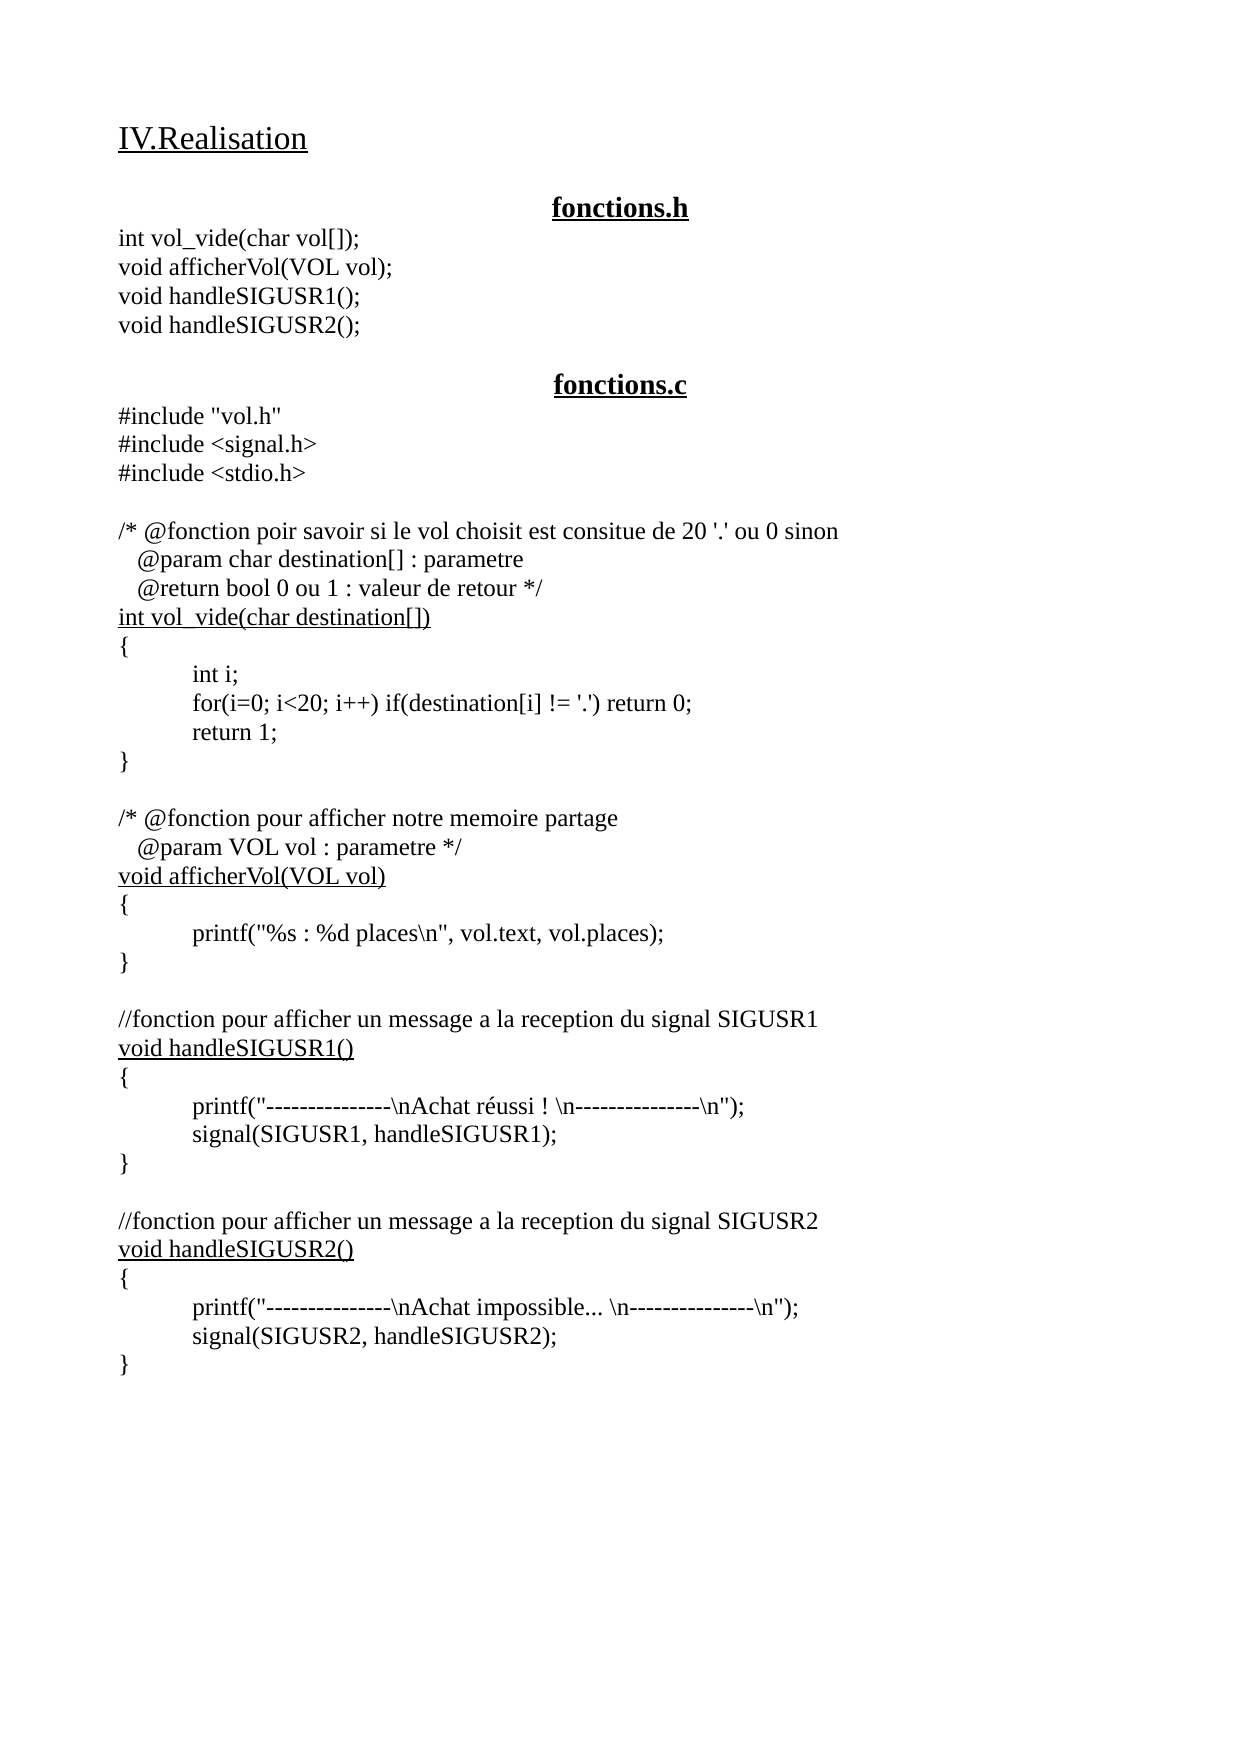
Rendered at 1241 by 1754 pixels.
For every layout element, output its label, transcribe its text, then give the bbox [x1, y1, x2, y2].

text #include <stdio.h> [118, 458, 1122, 487]
text { [118, 631, 1122, 659]
text printf("---------------\nAchat réussi ! \n---------------\n"); [118, 1091, 1122, 1119]
text signal(SIGUSR1, handleSIGUSR1); [118, 1119, 1122, 1148]
text } [118, 746, 1122, 774]
text { [118, 889, 1122, 918]
text int i; [118, 659, 1122, 688]
text void handleSIGUSR2(); [118, 310, 1122, 338]
text @return bool 0 ou 1 : valeur de retour */ [118, 573, 1122, 602]
text void handleSIGUSR1() [118, 1033, 1122, 1062]
text signal(SIGUSR2, handleSIGUSR2); [118, 1321, 1122, 1349]
text printf("---------------\nAchat impossible... \n---------------\n"); [118, 1292, 1122, 1321]
text #include "vol.h" [118, 401, 1122, 429]
text for(i=0; i<20; i++) if(destination[i] != '.') return 0; [118, 688, 1122, 717]
text #include <signal.h> [118, 429, 1122, 458]
text void afficherVol(VOL vol) [118, 861, 1122, 889]
text void afficherVol(VOL vol); [118, 252, 1122, 281]
text } [118, 1148, 1122, 1177]
text printf("%s : %d places\n", vol.text, vol.places); [118, 918, 1122, 947]
text /* @fonction pour afficher notre memoire partage [118, 803, 1122, 832]
text int vol_vide(char destination[]) [118, 602, 1122, 631]
text { [118, 1062, 1122, 1091]
text } [118, 1349, 1122, 1378]
text void handleSIGUSR2() [118, 1234, 1122, 1263]
text { [118, 1263, 1122, 1292]
text fonctions.h [118, 190, 1122, 223]
text int vol_vide(char vol[]); [118, 223, 1122, 252]
text return 1; [118, 717, 1122, 746]
text /* @fonction poir savoir si le vol choisit est consitue de 20 '.' ou 0 sinon [118, 516, 1122, 544]
text void handleSIGUSR1(); [118, 281, 1122, 310]
text //fonction pour afficher un message a la reception du signal SIGUSR1 [118, 1004, 1122, 1033]
text } [118, 947, 1122, 976]
text //fonction pour afficher un message a la reception du signal SIGUSR2 [118, 1206, 1122, 1234]
text fonctions.c [118, 367, 1122, 401]
text @param VOL vol : parametre */ [118, 832, 1122, 861]
text IV.Realisation [118, 118, 1122, 156]
text @param char destination[] : parametre [118, 544, 1122, 573]
